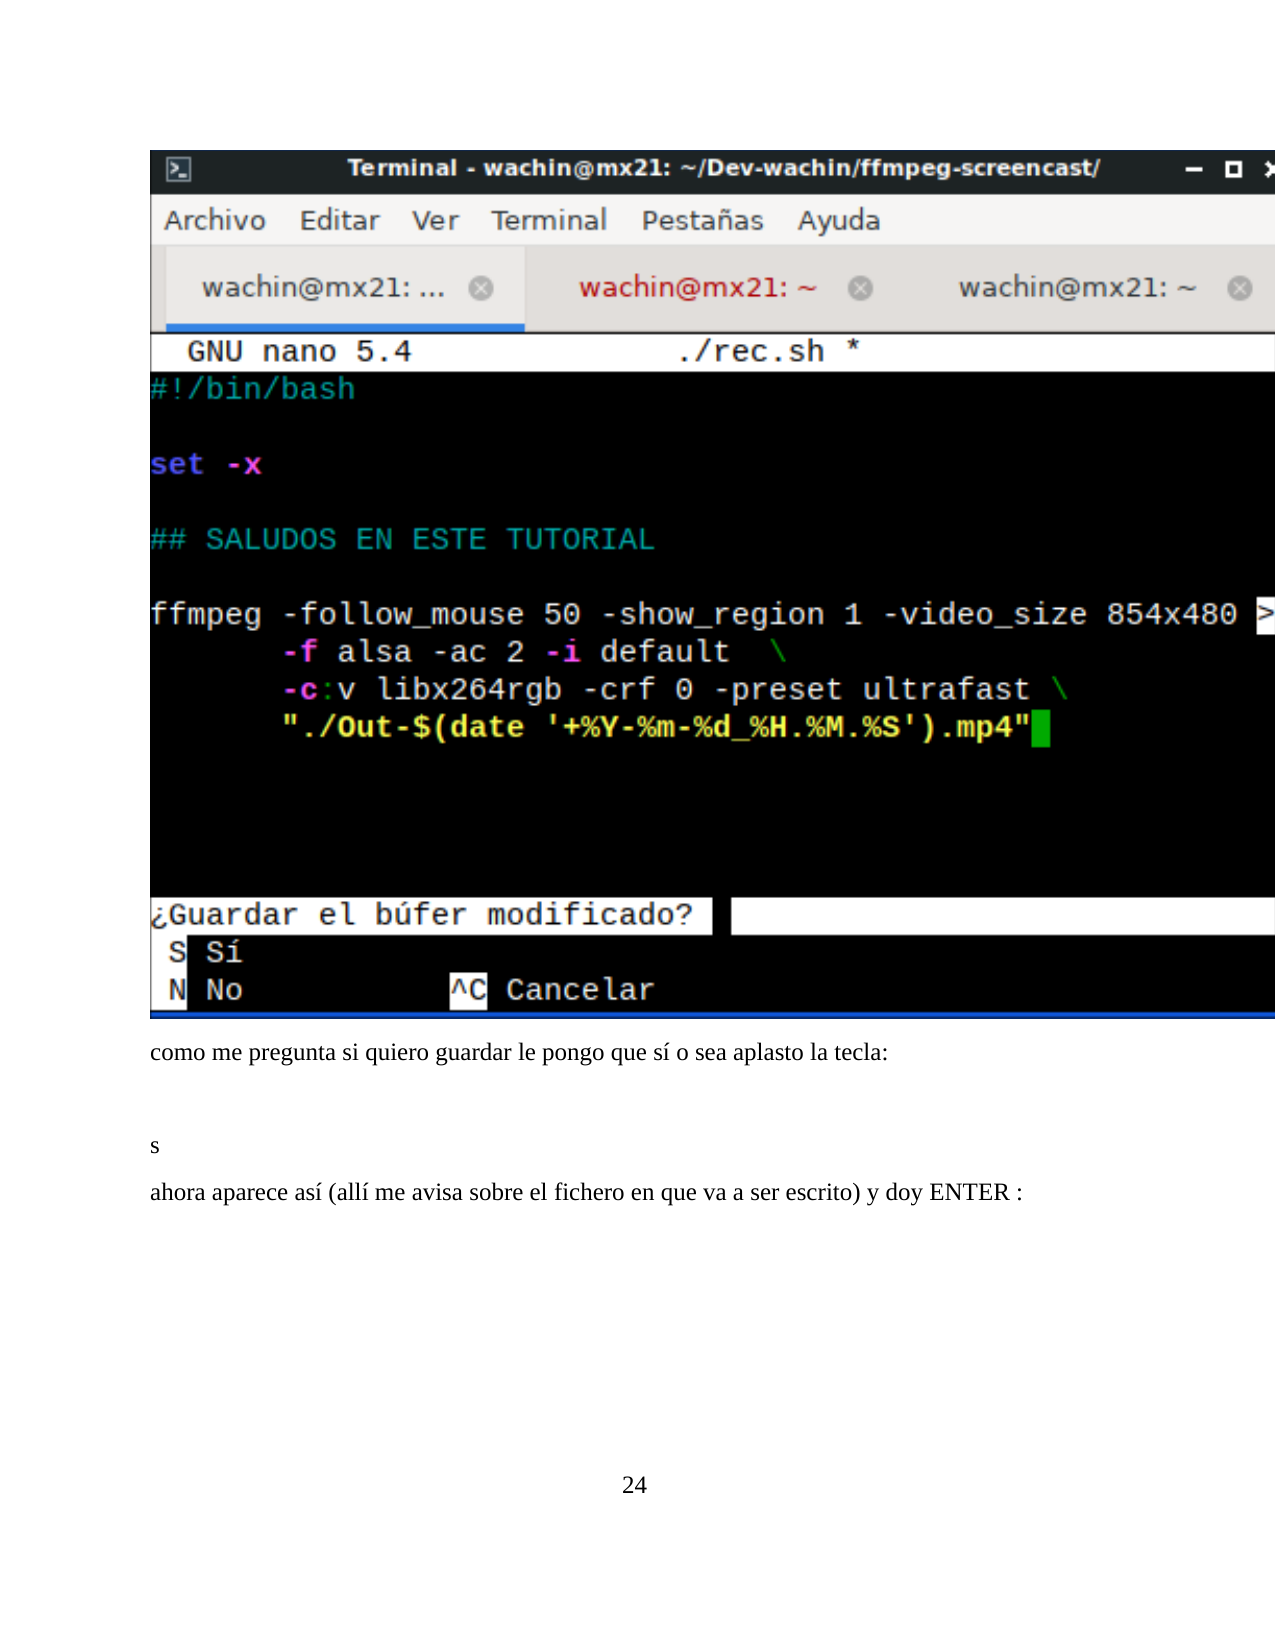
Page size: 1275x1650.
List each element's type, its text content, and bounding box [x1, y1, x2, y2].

text ahora aparece así (allí me avisa sobre el fichero en que va a ser escrito) y doy ENTER : [150, 1177, 1125, 1205]
picture [150, 150, 1275, 1019]
text s [150, 1130, 1125, 1159]
text como me pregunta si quiero guardar le pongo que sí o sea aplasto la tecla: [150, 1037, 1125, 1065]
